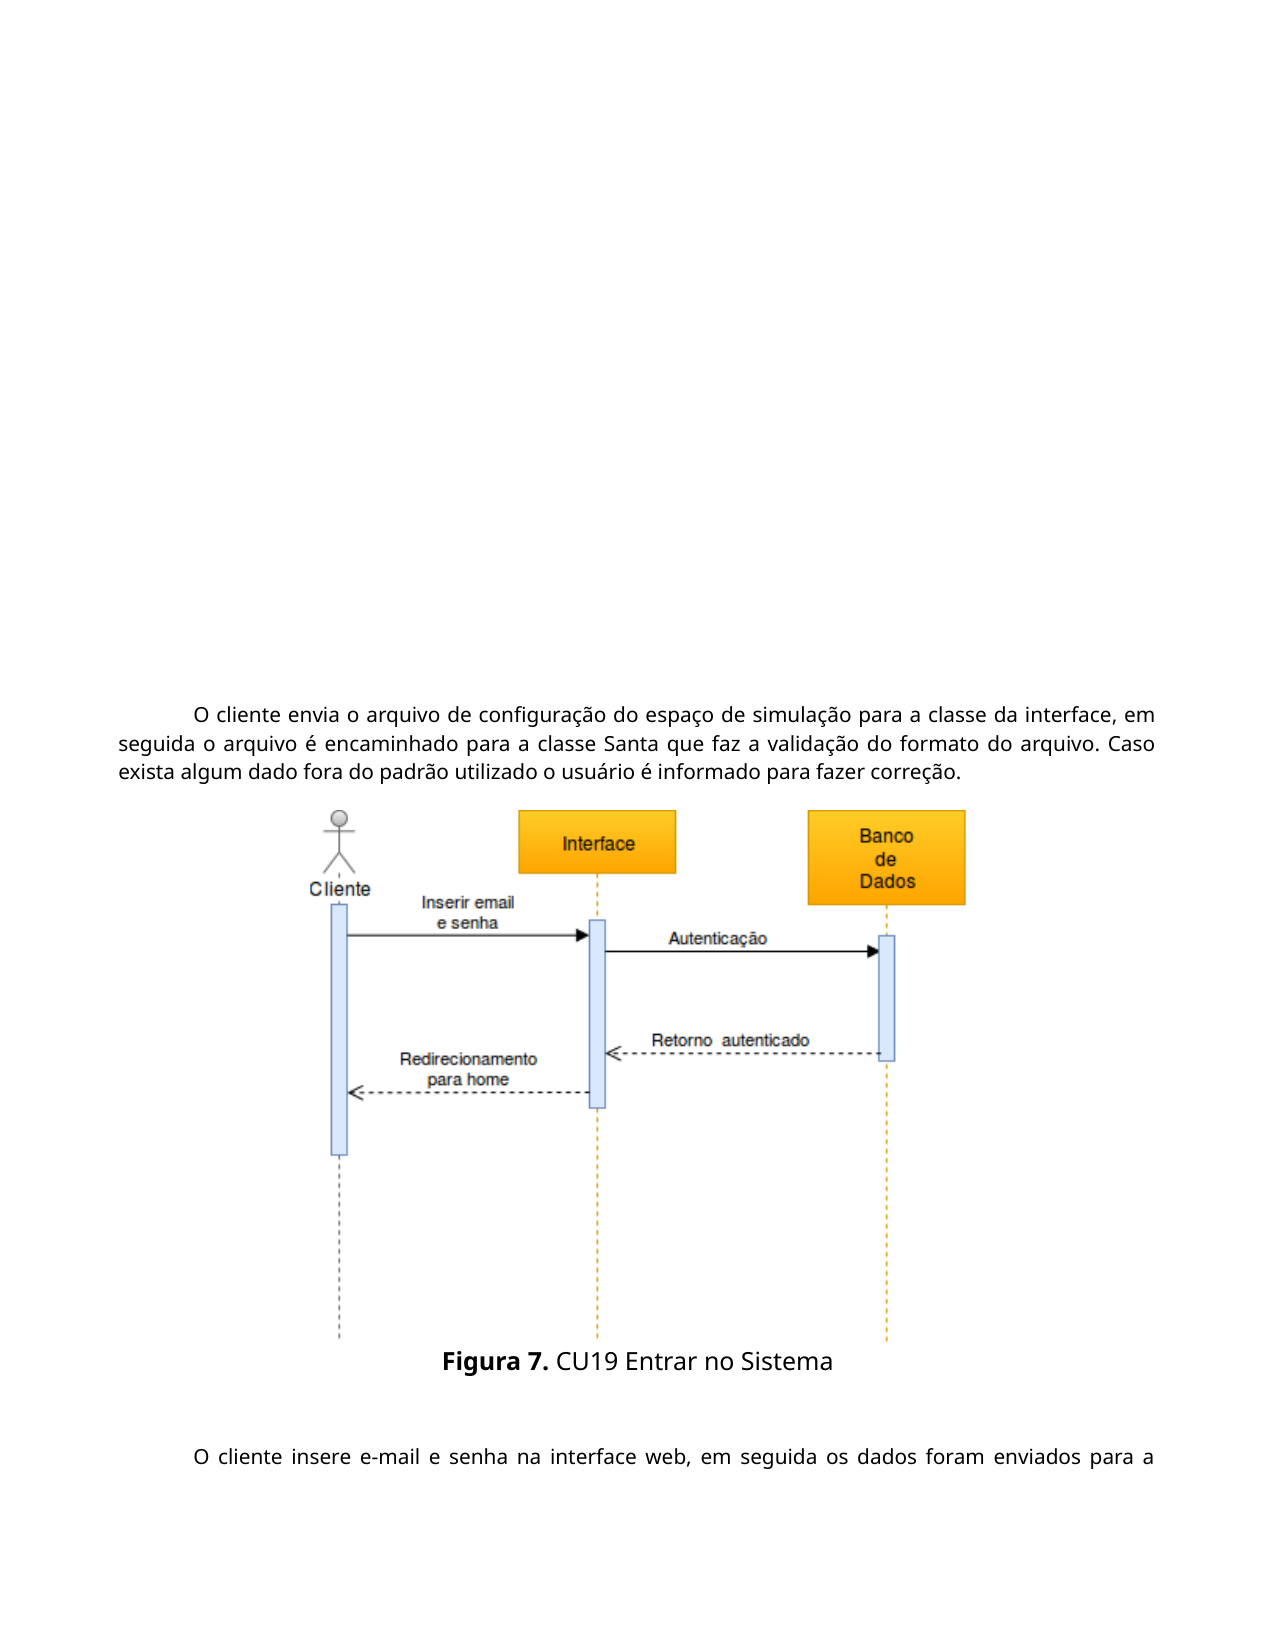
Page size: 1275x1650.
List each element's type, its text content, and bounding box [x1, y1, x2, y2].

text Figura 7. CU19 Entrar no Sistema [309, 1344, 966, 1377]
text O cliente insere e-mail e senha na interface web, em seguida os dados foram enviados para a [118, 1442, 1157, 1471]
text O cliente envia o arquivo de configuração do espaço de simulação para a classe da interface, em seguida o arquivo é encaminhado para a classe Santa que faz a validação do formato do arquivo. Caso exista algum dado fora do padrão utilizado o usuário é informado para fazer correção. [118, 700, 1157, 786]
